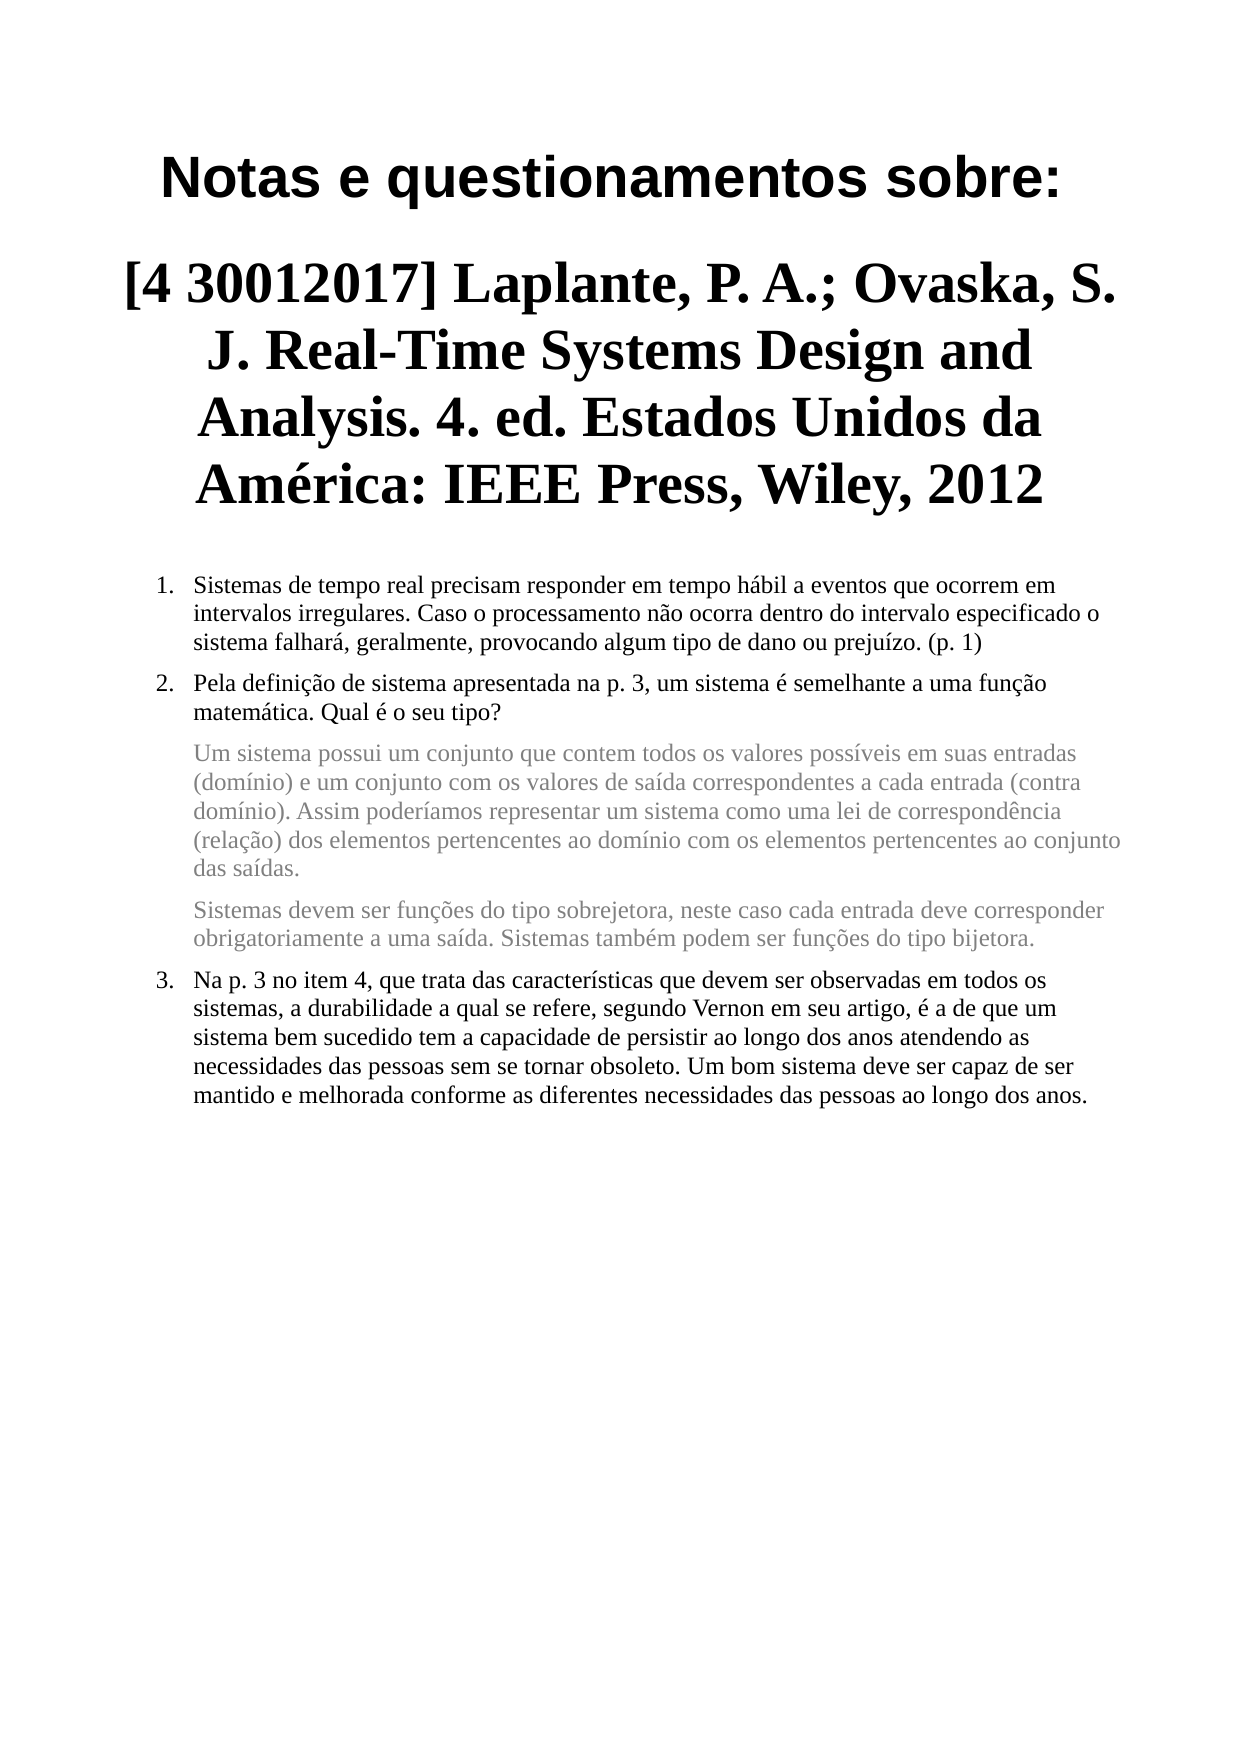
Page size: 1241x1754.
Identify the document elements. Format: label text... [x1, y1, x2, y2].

list Um sistema possui um conjunto que contem todos os valores possíveis em suas entradas (domínio) e um conjunto com os valores de saída correspondentes a cada entrada (contra domínio). Assim poderíamos representar um sistema como uma lei de correspondência (relação) dos elementos pertencentes ao domínio com os elementos pertencentes ao conjunto das saídas. [156, 738, 1122, 882]
list Na p. 3 no item 4, que trata das características que devem ser observadas em todos os sistemas, a durabilidade a qual se refere, segundo Vernon em seu artigo, é a de que um sistema bem sucedido tem a capacidade de persistir ao longo dos anos atendendo as necessidades das pessoas sem se tornar obsoleto. Um bom sistema deve ser capaz de ser mantido e melhorada conforme as diferentes necessidades das pessoas ao longo dos anos. [156, 965, 1122, 1108]
list Sistemas de tempo real precisam responder em tempo hábil a eventos que ocorrem em intervalos irregulares. Caso o processamento não ocorra dentro do intervalo especificado o sistema falhará, geralmente, provocando algum tipo de dano ou prejuízo. (p. 1) [156, 570, 1122, 656]
title Notas e questionamentos sobre: [118, 143, 1122, 210]
list Pela definição de sistema apresentada na p. 3, um sistema é semelhante a uma função matemática. Qual é o seu tipo? [156, 668, 1122, 726]
title [4 30012017] Laplante, P. A.; Ovaska, S. J. Real-Time Systems Design and Analysis. 4. ed. Estados Unidos da América: IEEE Press, Wiley, 2012 [118, 248, 1122, 516]
list Sistemas devem ser funções do tipo sobrejetora, neste caso cada entrada deve corresponder obrigatoriamente a uma saída. Sistemas também podem ser funções do tipo bijetora. [156, 895, 1122, 952]
